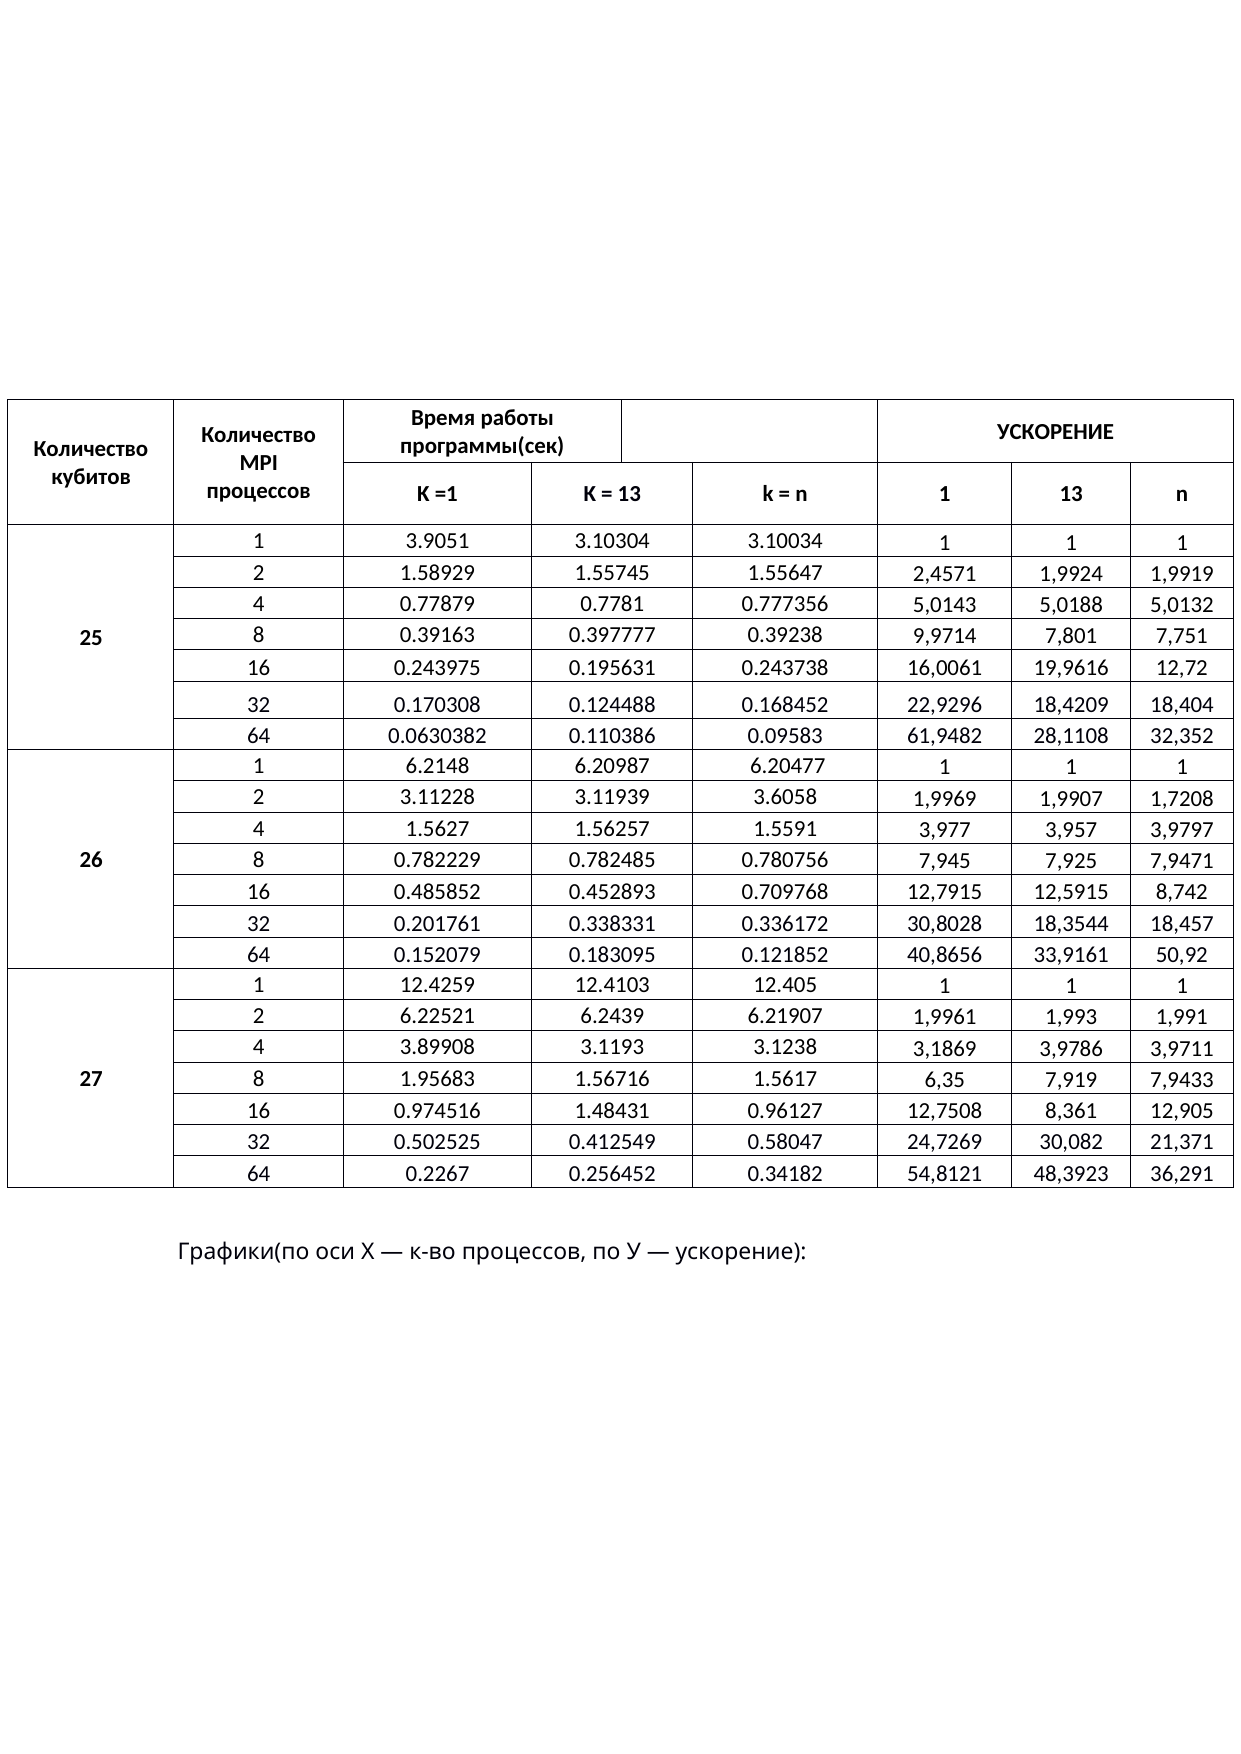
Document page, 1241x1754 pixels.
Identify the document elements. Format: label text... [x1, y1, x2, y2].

table_cell 0.170308 [344, 682, 531, 718]
table_cell 0.0630382 [344, 719, 531, 749]
table_cell K = 13 [532, 463, 692, 524]
table_cell 6.20987 [532, 750, 692, 780]
table_cell 0.709768 [693, 875, 877, 905]
table_cell 1,9961 [878, 1000, 1011, 1030]
table_cell 0.77879 [344, 588, 531, 618]
table_cell 27 [8, 969, 173, 1187]
table_cell K =1 [344, 463, 531, 524]
table_cell 7,801 [1012, 619, 1130, 649]
table_cell 3,1869 [878, 1031, 1011, 1062]
table_cell 54,8121 [878, 1156, 1011, 1187]
table_cell 3.6058 [693, 781, 877, 812]
table_cell 1.56257 [532, 813, 692, 843]
table_cell 0.338331 [532, 906, 692, 937]
table_cell 3.11939 [532, 781, 692, 812]
table_cell 1 [1131, 969, 1233, 999]
table_cell 13 [1012, 463, 1130, 524]
table_cell 25 [8, 525, 173, 749]
table_header УСКОРЕНИЕ [878, 400, 1233, 462]
table_cell 0.110386 [532, 719, 692, 749]
table_cell 5,0132 [1131, 588, 1233, 618]
table_cell 7,751 [1131, 619, 1233, 649]
table_cell 16 [174, 650, 343, 681]
table_cell 3.11228 [344, 781, 531, 812]
table_cell 7,925 [1012, 844, 1130, 874]
table_cell 18,4209 [1012, 682, 1130, 718]
table_cell 1 [174, 750, 343, 780]
table_cell 0.412549 [532, 1125, 692, 1155]
table_cell 36,291 [1131, 1156, 1233, 1187]
table_cell 24,7269 [878, 1125, 1011, 1155]
text Графики(по оси Х — к-во процессов, по У — ускорение): [177, 1234, 1152, 1266]
table_cell 1.48431 [532, 1094, 692, 1124]
table_cell 0.58047 [693, 1125, 877, 1155]
table_cell 0.121852 [693, 938, 877, 968]
table_cell 0.2267 [344, 1156, 531, 1187]
table_cell 0.39238 [693, 619, 877, 649]
table_cell 32 [174, 1125, 343, 1155]
table_cell 0.243738 [693, 650, 877, 681]
table_cell 1 [1131, 525, 1233, 556]
table_cell 2 [174, 1000, 343, 1030]
table_cell 22,9296 [878, 682, 1011, 718]
table_cell 1.58929 [344, 557, 531, 587]
table_cell 1,9969 [878, 781, 1011, 812]
table_cell 33,9161 [1012, 938, 1130, 968]
table_cell 0.168452 [693, 682, 877, 718]
table_cell 1.56716 [532, 1063, 692, 1093]
table_cell 12.4103 [532, 969, 692, 999]
table_cell 2,4571 [878, 557, 1011, 587]
table_cell 0.782485 [532, 844, 692, 874]
table_header Количество кубитов [8, 400, 173, 524]
table_cell 1,9924 [1012, 557, 1130, 587]
table_cell 2 [174, 557, 343, 587]
table_cell 21,371 [1131, 1125, 1233, 1155]
table_cell 12,7915 [878, 875, 1011, 905]
table_cell 0.09583 [693, 719, 877, 749]
table_cell 1 [878, 750, 1011, 780]
table_cell 3.9051 [344, 525, 531, 556]
table_cell 18,404 [1131, 682, 1233, 718]
table_cell 3,9786 [1012, 1031, 1130, 1062]
table_cell 1 [1012, 750, 1130, 780]
table_cell 1 [878, 463, 1011, 524]
table_cell 18,3544 [1012, 906, 1130, 937]
table_cell 9,9714 [878, 619, 1011, 649]
table_cell 1 [174, 969, 343, 999]
table_cell 1,9919 [1131, 557, 1233, 587]
table_cell 0.256452 [532, 1156, 692, 1187]
table_header [622, 400, 877, 462]
table_cell 3,957 [1012, 813, 1130, 843]
table_cell 0.777356 [693, 588, 877, 618]
table_cell 7,919 [1012, 1063, 1130, 1093]
table_cell 0.780756 [693, 844, 877, 874]
table_cell 0.152079 [344, 938, 531, 968]
table_cell 0.397777 [532, 619, 692, 649]
table_cell 5,0188 [1012, 588, 1130, 618]
table_cell 48,3923 [1012, 1156, 1130, 1187]
table_cell 0.974516 [344, 1094, 531, 1124]
table_cell 40,8656 [878, 938, 1011, 968]
table_cell 1.5627 [344, 813, 531, 843]
table_cell 12,5915 [1012, 875, 1130, 905]
table_cell 8 [174, 619, 343, 649]
table_cell 7,9471 [1131, 844, 1233, 874]
table_cell 0.485852 [344, 875, 531, 905]
table_header Время работы программы(сек) [344, 400, 621, 462]
table_cell 3,9711 [1131, 1031, 1233, 1062]
table_cell 5,0143 [878, 588, 1011, 618]
table_cell 32 [174, 682, 343, 718]
table_cell 0.502525 [344, 1125, 531, 1155]
table_cell 7,9433 [1131, 1063, 1233, 1093]
table_cell 50,92 [1131, 938, 1233, 968]
table_cell 2 [174, 781, 343, 812]
table_cell 0.201761 [344, 906, 531, 937]
table_cell 0.96127 [693, 1094, 877, 1124]
table_cell 3.1238 [693, 1031, 877, 1062]
table_cell 8 [174, 1063, 343, 1093]
table_cell 6.2148 [344, 750, 531, 780]
table_header Количество MPI процессов [174, 400, 343, 524]
table_cell 61,9482 [878, 719, 1011, 749]
table_cell 0.243975 [344, 650, 531, 681]
table_cell 1 [1012, 969, 1130, 999]
table_cell 1.55647 [693, 557, 877, 587]
table_cell 3.89908 [344, 1031, 531, 1062]
table_cell 0.124488 [532, 682, 692, 718]
table_cell 7,945 [878, 844, 1011, 874]
table_cell n [1131, 463, 1233, 524]
table_cell 0.34182 [693, 1156, 877, 1187]
table_cell 1 [1131, 750, 1233, 780]
table_cell 0.452893 [532, 875, 692, 905]
table_cell k = n [693, 463, 877, 524]
table_cell 8,361 [1012, 1094, 1130, 1124]
table_cell 3.1193 [532, 1031, 692, 1062]
table_cell 6.20477 [693, 750, 877, 780]
table_cell 1 [1012, 525, 1130, 556]
table_cell 12.405 [693, 969, 877, 999]
table_cell 0.183095 [532, 938, 692, 968]
table_cell 1 [878, 969, 1011, 999]
table_cell 6.22521 [344, 1000, 531, 1030]
table_cell 16 [174, 1094, 343, 1124]
table_cell 0.7781 [532, 588, 692, 618]
table_cell 12,7508 [878, 1094, 1011, 1124]
table_cell 4 [174, 588, 343, 618]
table_cell 30,8028 [878, 906, 1011, 937]
table_cell 64 [174, 938, 343, 968]
table_cell 0.195631 [532, 650, 692, 681]
table_cell 16,0061 [878, 650, 1011, 681]
table_cell 1,9907 [1012, 781, 1130, 812]
table_cell 6.2439 [532, 1000, 692, 1030]
table_cell 4 [174, 1031, 343, 1062]
table_cell 1.55745 [532, 557, 692, 587]
table_cell 1.5617 [693, 1063, 877, 1093]
table_cell 1 [174, 525, 343, 556]
table_cell 26 [8, 750, 173, 968]
table_cell 1.95683 [344, 1063, 531, 1093]
table_cell 3.10304 [532, 525, 692, 556]
table_cell 1.5591 [693, 813, 877, 843]
table_cell 6.21907 [693, 1000, 877, 1030]
table_cell 28,1108 [1012, 719, 1130, 749]
table_cell 3,977 [878, 813, 1011, 843]
table_cell 3,9797 [1131, 813, 1233, 843]
table_cell 1,993 [1012, 1000, 1130, 1030]
table_cell 30,082 [1012, 1125, 1130, 1155]
table_cell 16 [174, 875, 343, 905]
table_cell 8 [174, 844, 343, 874]
table_cell 12.4259 [344, 969, 531, 999]
table_cell 12,72 [1131, 650, 1233, 681]
table_cell 3.10034 [693, 525, 877, 556]
table_cell 64 [174, 1156, 343, 1187]
table_cell 0.336172 [693, 906, 877, 937]
table_cell 12,905 [1131, 1094, 1233, 1124]
table_cell 32,352 [1131, 719, 1233, 749]
table_cell 18,457 [1131, 906, 1233, 937]
table_cell 1,991 [1131, 1000, 1233, 1030]
table_cell 0.782229 [344, 844, 531, 874]
table_cell 1,7208 [1131, 781, 1233, 812]
table_cell 0.39163 [344, 619, 531, 649]
table_cell 1 [878, 525, 1011, 556]
table_cell 4 [174, 813, 343, 843]
table_cell 8,742 [1131, 875, 1233, 905]
table_cell 32 [174, 906, 343, 937]
table_cell 6,35 [878, 1063, 1011, 1093]
table_cell 64 [174, 719, 343, 749]
table_cell 19,9616 [1012, 650, 1130, 681]
